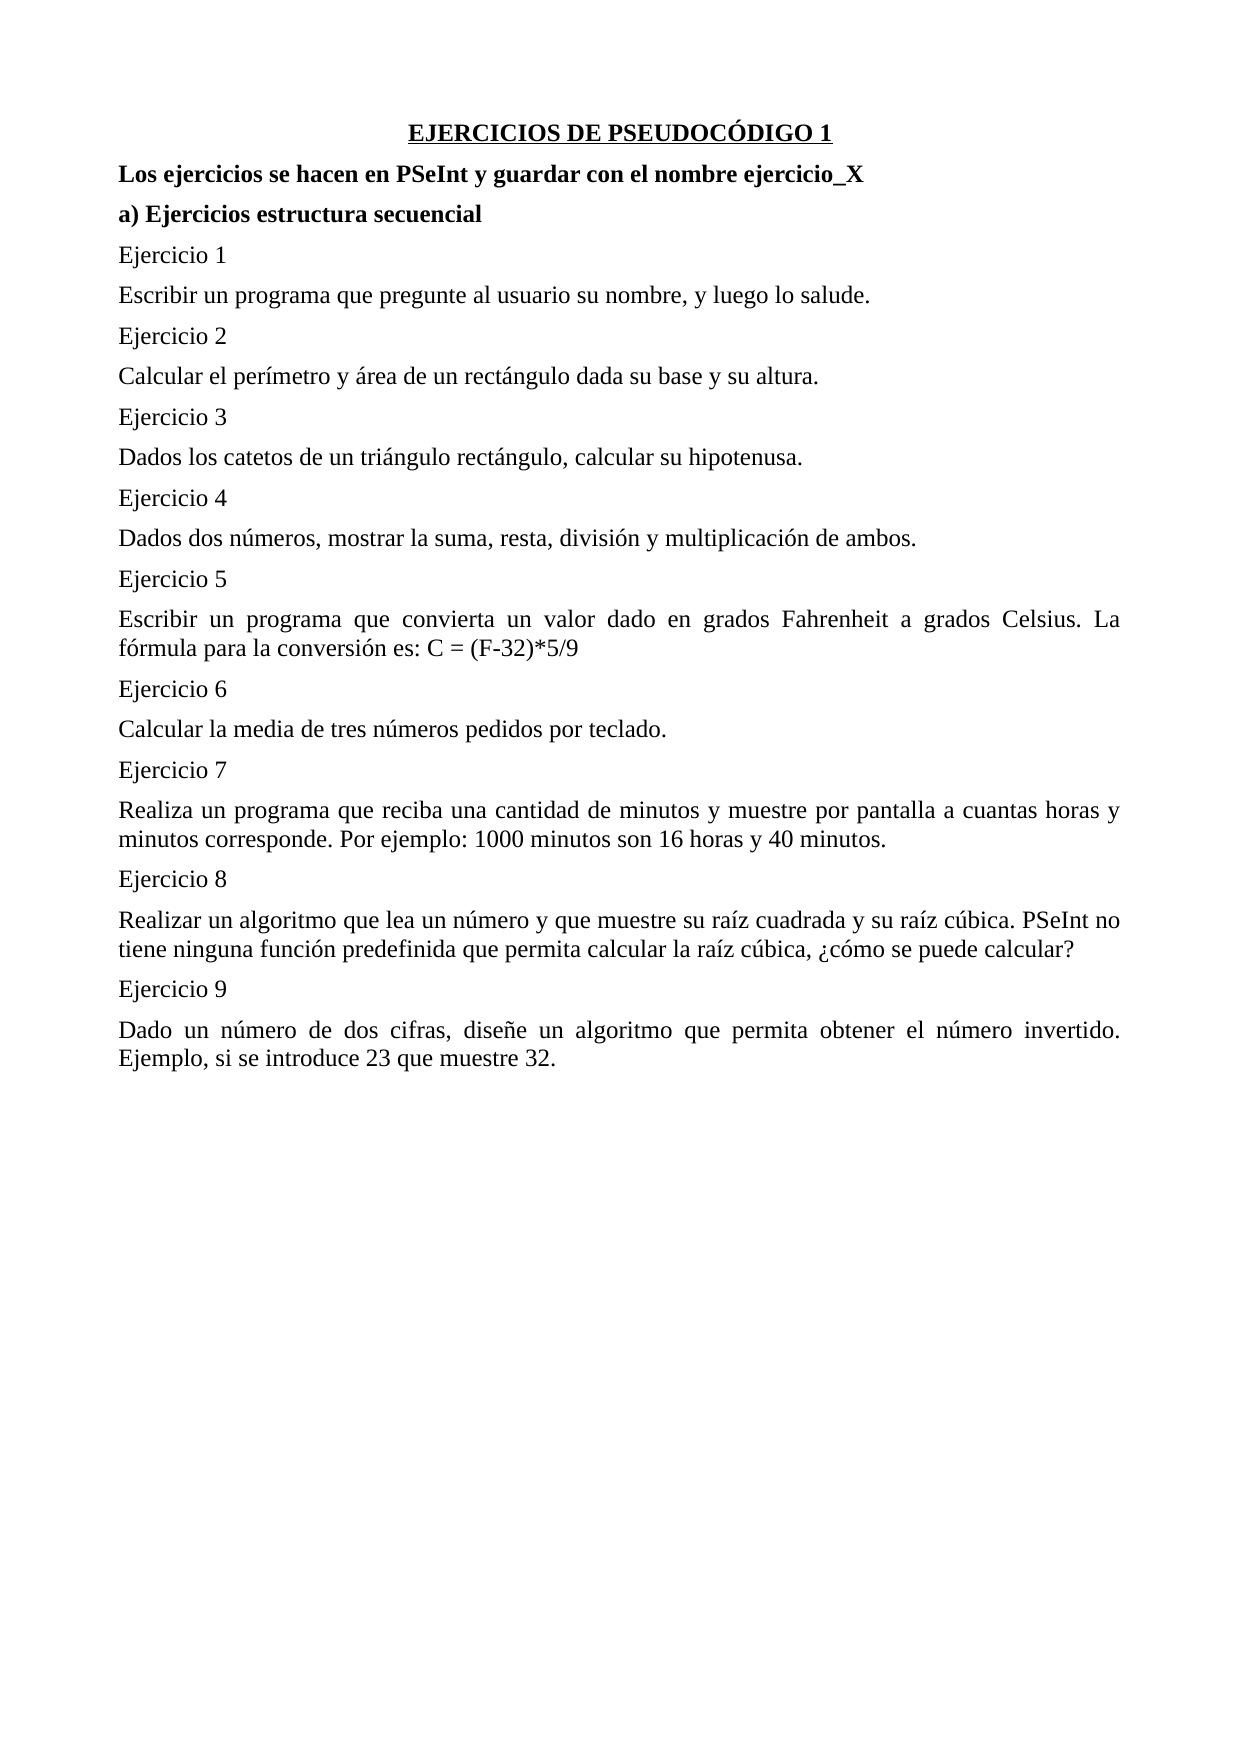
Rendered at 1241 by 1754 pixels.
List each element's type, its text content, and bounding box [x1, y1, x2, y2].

text Ejercicio 1 [118, 240, 1122, 268]
text Realiza un programa que reciba una cantidad de minutos y muestre por pantalla a cuantas horas y minutos corresponde. Por ejemplo: 1000 minutos son 16 horas y 40 minutos. [118, 795, 1122, 853]
text Ejercicio 3 [118, 402, 1122, 431]
text Ejercicio 4 [118, 483, 1122, 512]
text EJERCICIOS DE PSEUDOCÓDIGO 1 [118, 118, 1122, 147]
text Dados dos números, mostrar la suma, resta, división y multiplicación de ambos. [118, 523, 1122, 552]
text a) Ejercicios estructura secuencial [118, 199, 1122, 228]
text Los ejercicios se hacen en PSeInt y guardar con el nombre ejercicio_X [118, 159, 1122, 187]
text Ejercicio 7 [118, 755, 1122, 783]
text Escribir un programa que pregunte al usuario su nombre, y luego lo salude. [118, 280, 1122, 309]
text Dado un número de dos cifras, diseñe un algoritmo que permita obtener el número invertido. Ejemplo, si se introduce 23 que muestre 32. [118, 1015, 1122, 1072]
text Ejercicio 8 [118, 864, 1122, 893]
text Escribir un programa que convierta un valor dado en grados Fahrenheit a grados Celsius. La fórmula para la conversión es: C = (F-32)*5/9 [118, 604, 1122, 662]
text Dados los catetos de un triángulo rectángulo, calcular su hipotenusa. [118, 442, 1122, 471]
text Calcular la media de tres números pedidos por teclado. [118, 714, 1122, 743]
text Ejercicio 6 [118, 674, 1122, 702]
text Calcular el perímetro y área de un rectángulo dada su base y su altura. [118, 361, 1122, 390]
text Ejercicio 2 [118, 321, 1122, 349]
text Ejercicio 5 [118, 564, 1122, 593]
text Ejercicio 9 [118, 974, 1122, 1003]
text Realizar un algoritmo que lea un número y que muestre su raíz cuadrada y su raíz cúbica. PSeInt no tiene ninguna función predefinida que permita calcular la raíz cúbica, ¿cómo se puede calcular? [118, 905, 1122, 962]
